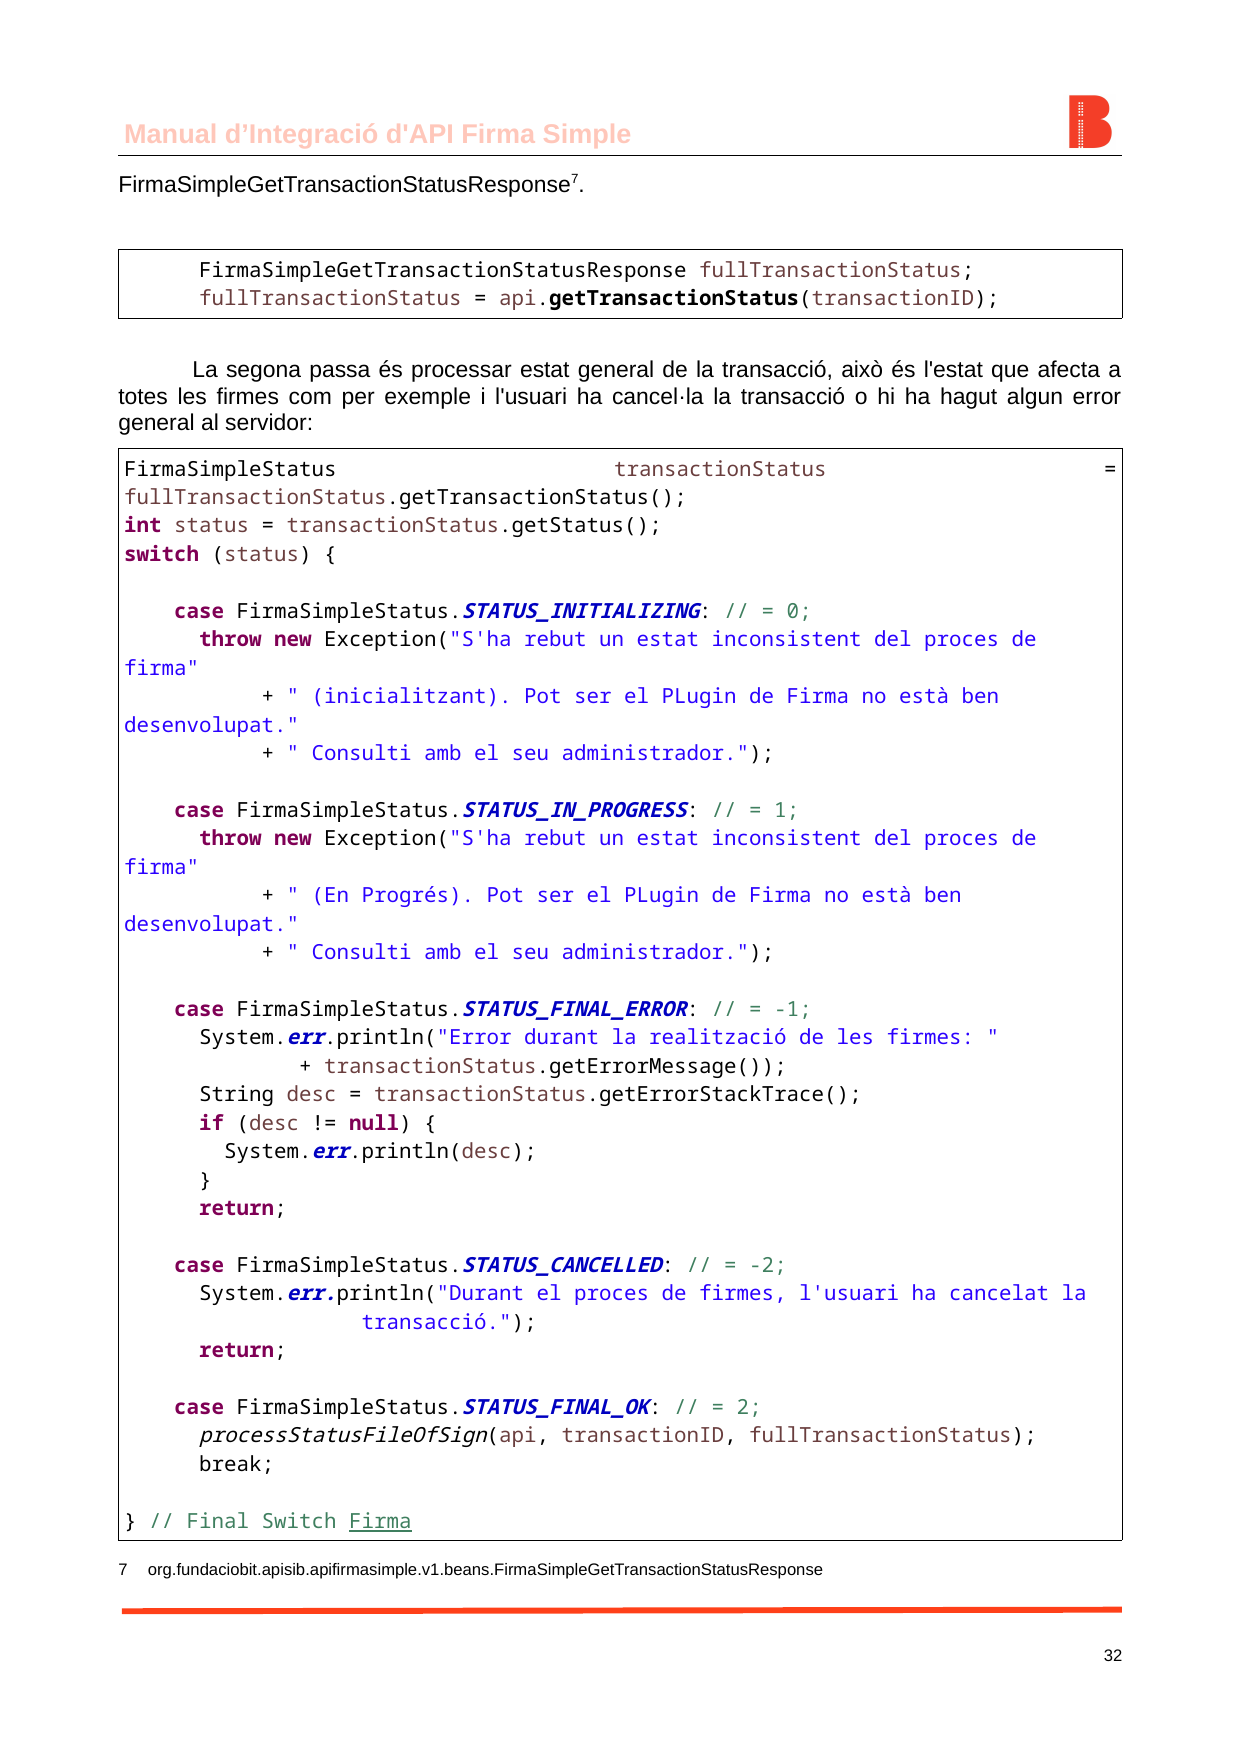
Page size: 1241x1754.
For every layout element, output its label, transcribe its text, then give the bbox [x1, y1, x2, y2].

text FirmaSimpleGetTransactionStatusResponse. [118, 171, 1122, 198]
picture [1063, 94, 1117, 150]
text La segona passa és processar estat general de la transacció, això és l'estat que afecta a totes les firmes com per exemple i l'usuari ha cancel·la la transacció o hi ha hagut algun error general al servidor: [118, 356, 1122, 435]
table_header FirmaSimpleStatus transactionStatus = fullTransactionStatus.getTransactionStatus(); int status = transactionStatus.getStatus(); switch (status) { case FirmaSimpleStatus.STATUS_INITIALIZING: // = 0; throw new Exception("S'ha rebut un estat inconsistent del proces de firma" + " (inicialitzant). Pot ser el PLugin de Firma no està ben desenvolupat." + " Consulti amb el seu administrador."); case FirmaSimpleStatus.STATUS_IN_PROGRESS: // = 1; throw new Exception("S'ha rebut un estat inconsistent del proces de firma" + " (En Progrés). Pot ser el PLugin de Firma no està ben desenvolupat." + " Consulti amb el seu administrador."); case FirmaSimpleStatus.STATUS_FINAL_ERROR: // = -1; System.err.println("Error durant la realització de les firmes: " + transactionStatus.getErrorMessage()); String desc = transactionStatus.getErrorStackTrace(); if (desc != null) { System.err.println(desc); } return; case FirmaSimpleStatus.STATUS_CANCELLED: // = -2; System.err.println("Durant el proces de firmes, l'usuari ha cancelat la transacció."); return; case FirmaSimpleStatus.STATUS_FINAL_OK: // = 2; processStatusFileOfSign(api, transactionID, fullTransactionStatus); break; } // Final Switch Firma [119, 449, 1122, 1540]
table_header FirmaSimpleGetTransactionStatusResponse fullTransactionStatus; fullTransactionStatus = api.getTransactionStatus(transactionID); [119, 250, 1122, 317]
text org.fundaciobit.apisib.apifirmasimple.v1.beans.FirmaSimpleGetTransactionStatusResponse [118, 1559, 1122, 1578]
